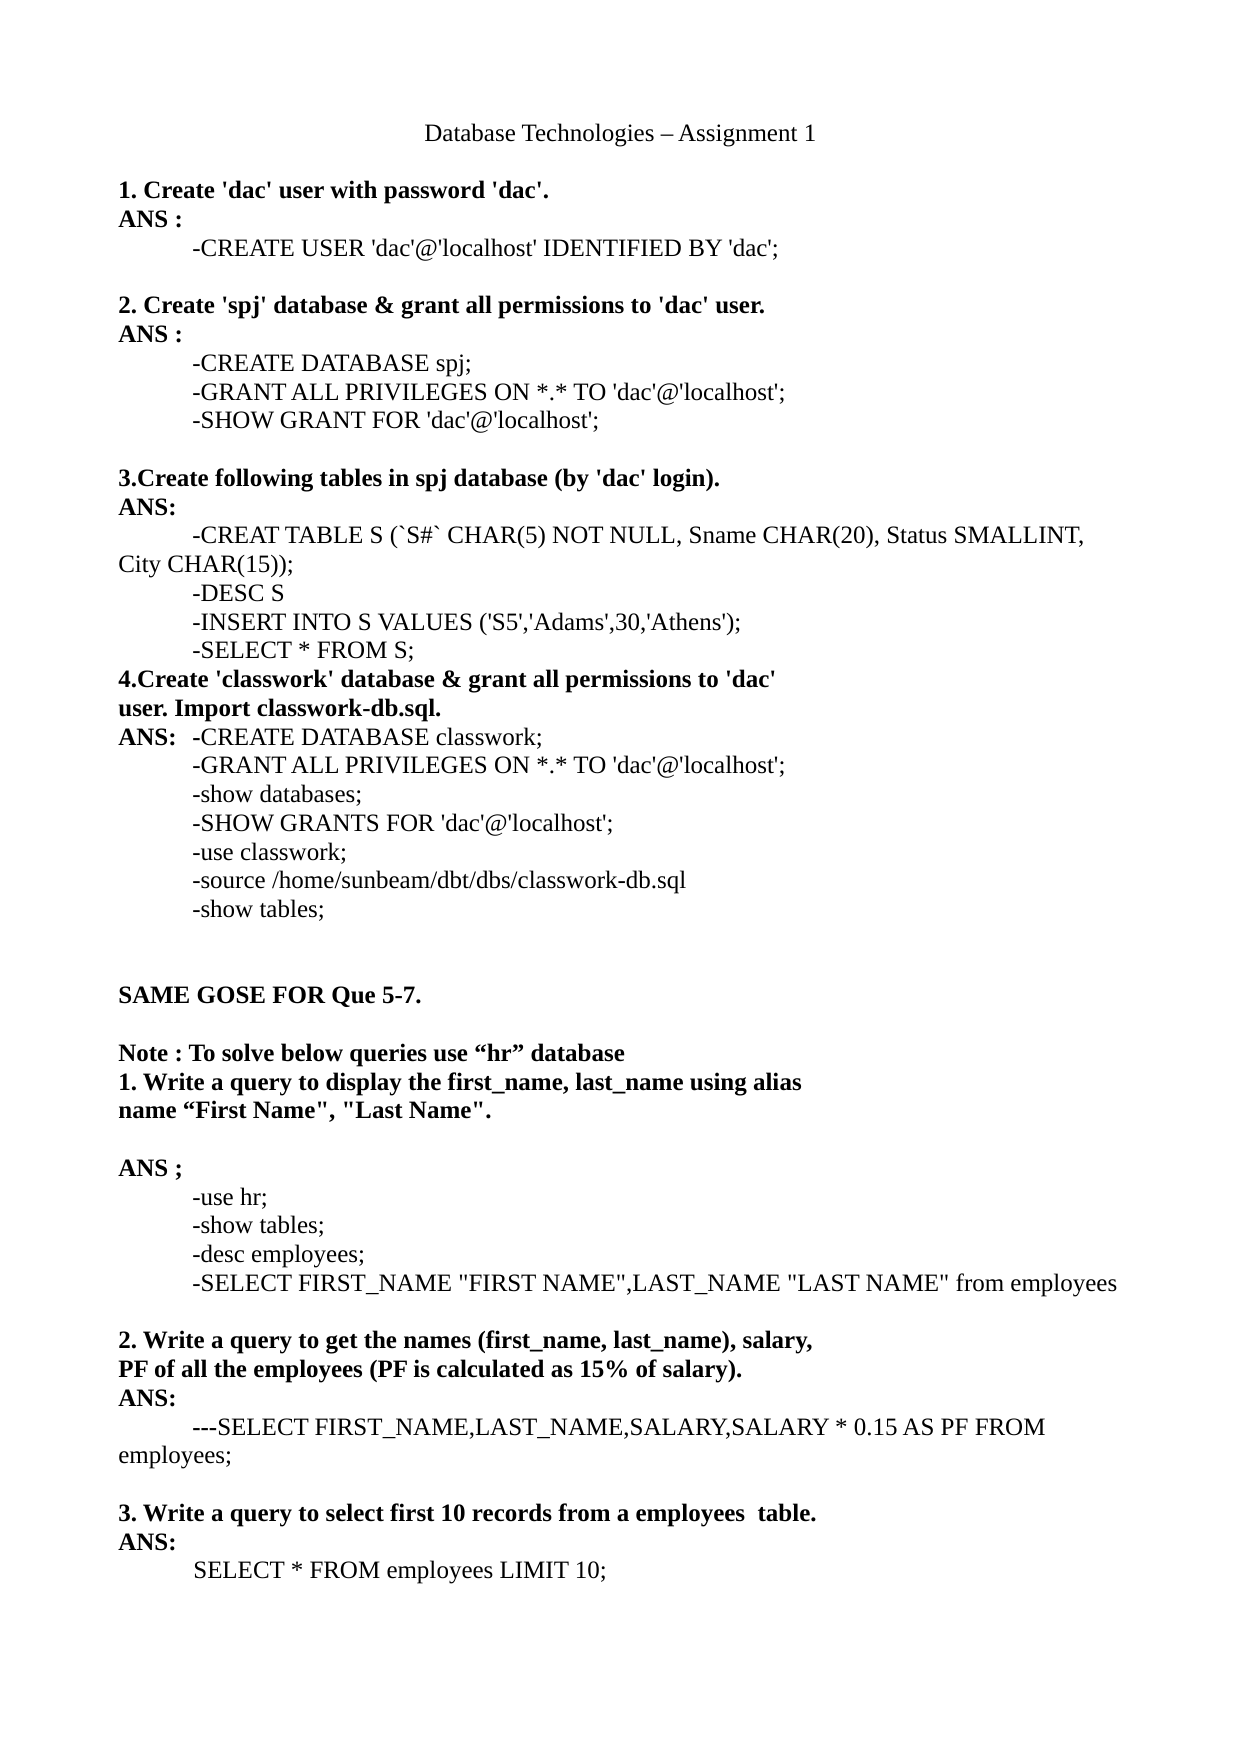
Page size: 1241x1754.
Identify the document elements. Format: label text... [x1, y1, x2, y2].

text -SELECT FIRST_NAME "FIRST NAME",LAST_NAME "LAST NAME" from employees [118, 1268, 1122, 1297]
text -desc employees; [118, 1239, 1122, 1268]
text 1. Write a query to display the first_name, last_name using alias [118, 1067, 1122, 1096]
text -use classwork; [118, 837, 1122, 866]
text ANS: [118, 1383, 1122, 1412]
text ANS ; [118, 1153, 1122, 1182]
text ---SELECT FIRST_NAME,LAST_NAME,SALARY,SALARY * 0.15 AS PF FROM employees; [118, 1412, 1122, 1469]
text -GRANT ALL PRIVILEGES ON *.* TO 'dac'@'localhost'; [118, 377, 1122, 406]
text Note : To solve below queries use “hr” database [118, 1038, 1122, 1067]
text -CREATE USER 'dac'@'localhost' IDENTIFIED BY 'dac'; [118, 233, 1122, 262]
text 4.Create 'classwork' database & grant all permissions to 'dac' [118, 664, 1122, 693]
text -SHOW GRANTS FOR 'dac'@'localhost'; [118, 808, 1122, 837]
text -source /home/sunbeam/dbt/dbs/classwork-db.sql [118, 866, 1122, 894]
text ANS : [118, 204, 1122, 233]
text 2. Create 'spj' database & grant all permissions to 'dac' user. [118, 291, 1122, 319]
text 1. Create 'dac' user with password 'dac'. [118, 176, 1122, 204]
text -INSERT INTO S VALUES ('S5','Adams',30,'Athens'); [118, 607, 1122, 636]
text user. Import classwork-db.sql. [118, 693, 1122, 722]
text PF of all the employees (PF is calculated as 15% of salary). [118, 1354, 1122, 1383]
text -CREATE DATABASE spj; [118, 348, 1122, 377]
text SAME GOSE FOR Que 5-7. [118, 981, 1122, 1009]
text -use hr; [118, 1182, 1122, 1211]
text Database Technologies – Assignment 1 [118, 118, 1122, 147]
text 3.Create following tables in spj database (by 'dac' login). [118, 463, 1122, 492]
text name “First Name", "Last Name". [118, 1096, 1122, 1124]
text 2. Write a query to get the names (first_name, last_name), salary, [118, 1326, 1122, 1354]
text -show tables; [118, 1211, 1122, 1239]
text -SHOW GRANT FOR 'dac'@'localhost'; [118, 406, 1122, 434]
text ANS: -CREATE DATABASE classwork; [118, 722, 1122, 751]
text ANS : [118, 319, 1122, 348]
text -show tables; [118, 894, 1122, 923]
text -show databases; [118, 779, 1122, 808]
text -DESC S [118, 578, 1122, 607]
text SELECT * FROM employees LIMIT 10; [118, 1556, 1122, 1584]
text ANS: [118, 492, 1122, 521]
text -CREAT TABLE S (`S#` CHAR(5) NOT NULL, Sname CHAR(20), Status SMALLINT, City CHAR(15)); [118, 521, 1122, 578]
text 3. Write a query to select first 10 records from a employees table. [118, 1498, 1122, 1527]
text ANS: [118, 1527, 1122, 1556]
text -GRANT ALL PRIVILEGES ON *.* TO 'dac'@'localhost'; [118, 751, 1122, 779]
text -SELECT * FROM S; [118, 636, 1122, 664]
